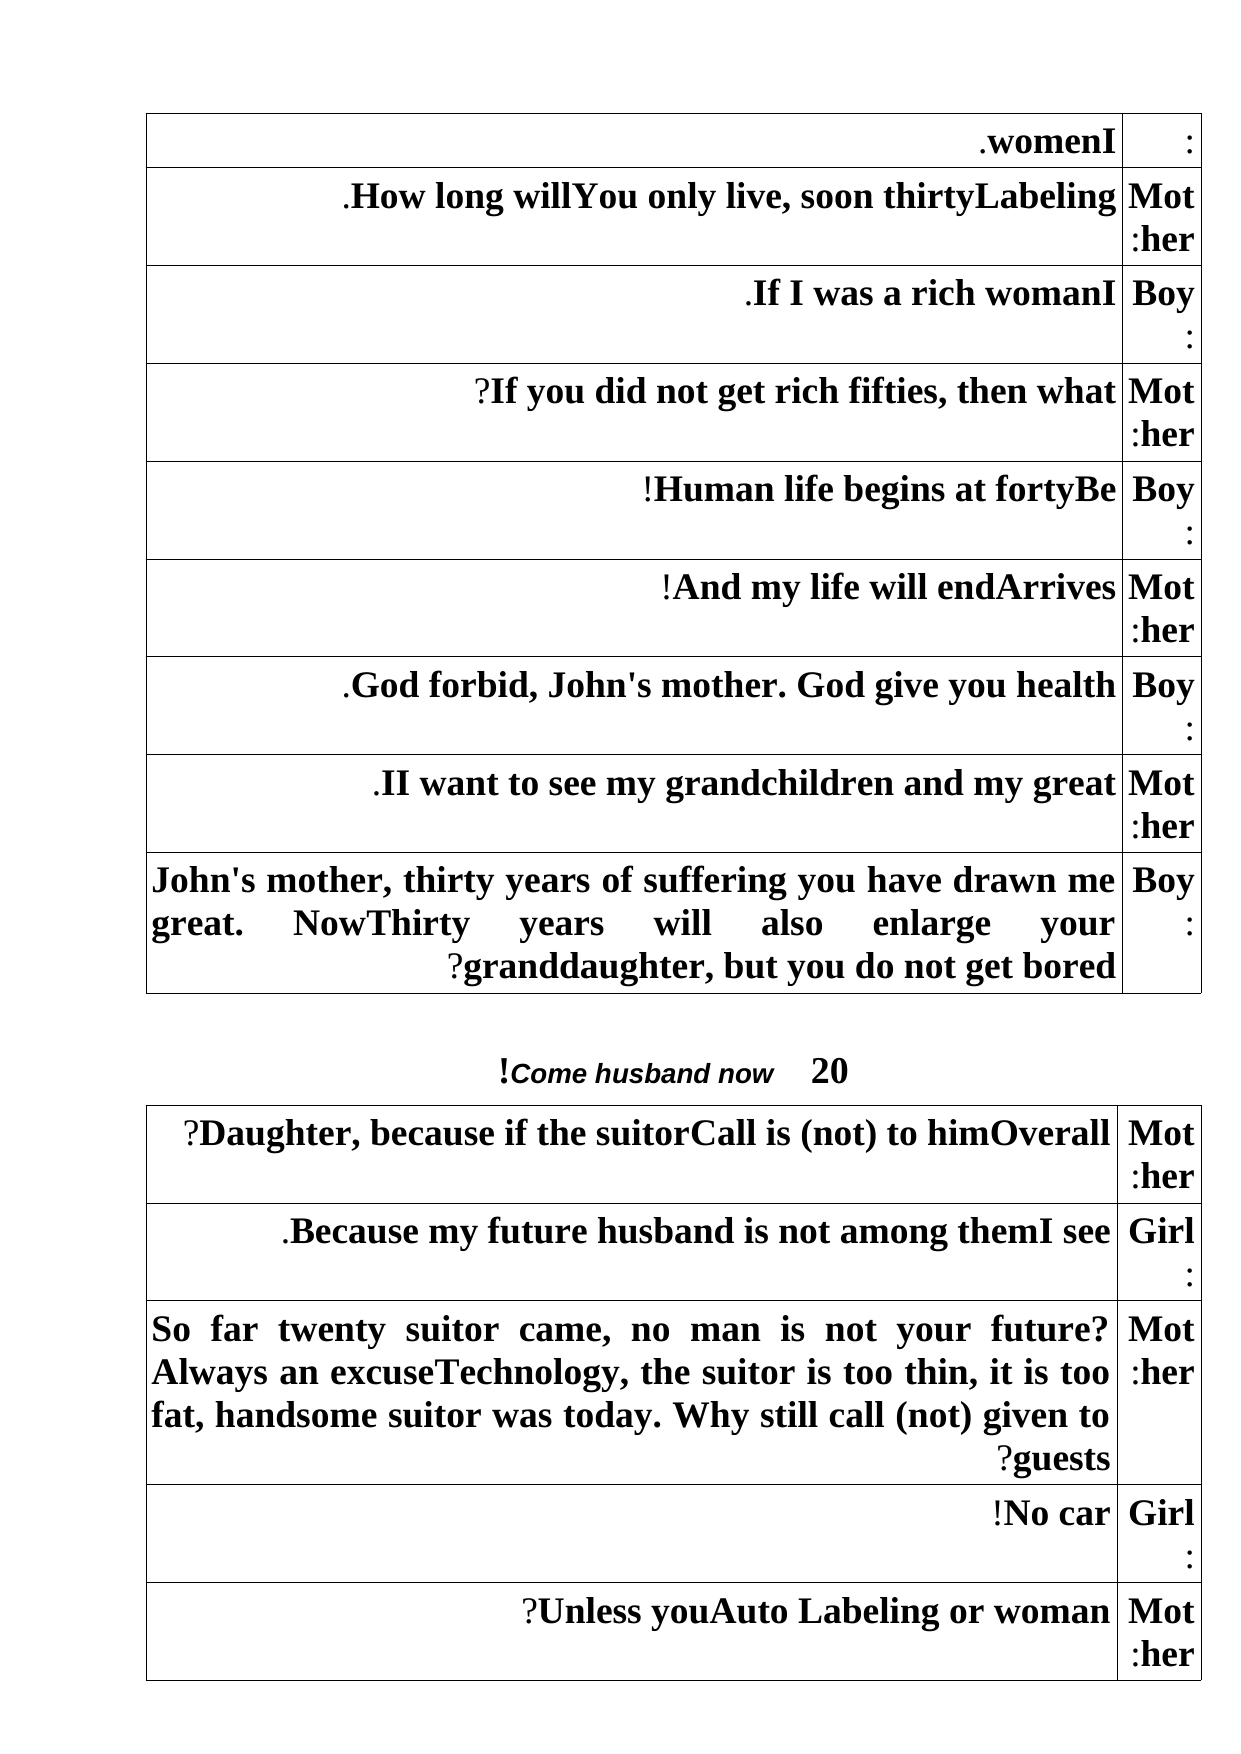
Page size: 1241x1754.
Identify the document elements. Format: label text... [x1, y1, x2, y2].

table_cell Unless you‌Auto Labeling or woman? [147, 1583, 1117, 1680]
table_cell No car! [147, 1485, 1117, 1582]
subtitle Come husband now! [146, 1048, 1201, 1092]
table_header Daughter, because if the suitor‌Call is (not) to him‌Overall? [147, 1106, 1117, 1202]
table_cell Mother: [1123, 364, 1201, 461]
table_cell : [1123, 114, 1201, 167]
table_cell Mother: [1123, 755, 1201, 852]
table_cell I‌I want to see my grandchildren and my great. [147, 755, 1122, 852]
table_cell Boy: [1123, 462, 1201, 558]
table_cell If I was a rich woman‌I. [147, 266, 1122, 363]
table_cell Mother: [1118, 1301, 1201, 1484]
table_cell Which woo! John's mother, I told you a hundred times not women‌I. [147, 114, 1122, 167]
table_cell Girl: [1118, 1485, 1201, 1582]
table_cell Boy: [1123, 853, 1201, 993]
table_cell Boy: [1123, 266, 1201, 363]
table_cell If you did not get rich fifties, then what? [147, 364, 1122, 461]
table_cell And my life will end‌Arrives! [147, 560, 1122, 656]
table_cell Human life begins at forty‌Be! [147, 462, 1122, 558]
table_cell John's mother, thirty years of suffering you have drawn me great. Now‌Thirty years will also enlarge your granddaughter, but you do not get bored? [147, 853, 1122, 993]
table_cell Girl: [1118, 1204, 1201, 1300]
table_cell How long will‌You only live, soon thirty‌Labeling. [147, 168, 1122, 265]
table_cell Mother: [1123, 168, 1201, 265]
table_cell Mother: [1123, 560, 1201, 656]
table_cell So far twenty suitor came, no man is not your future? Always an excuse‌Technology, the suitor is too thin, it is too fat, handsome suitor was today. Why still call (not) given to guests? [147, 1301, 1117, 1484]
table_cell Boy: [1123, 657, 1201, 754]
table_cell Mother: [1118, 1583, 1201, 1680]
table_header Mother: [1118, 1106, 1201, 1202]
table_cell Because my future husband is not among them‌I see. [147, 1204, 1117, 1300]
table_cell God forbid, John's mother. God give you health. [147, 657, 1122, 754]
